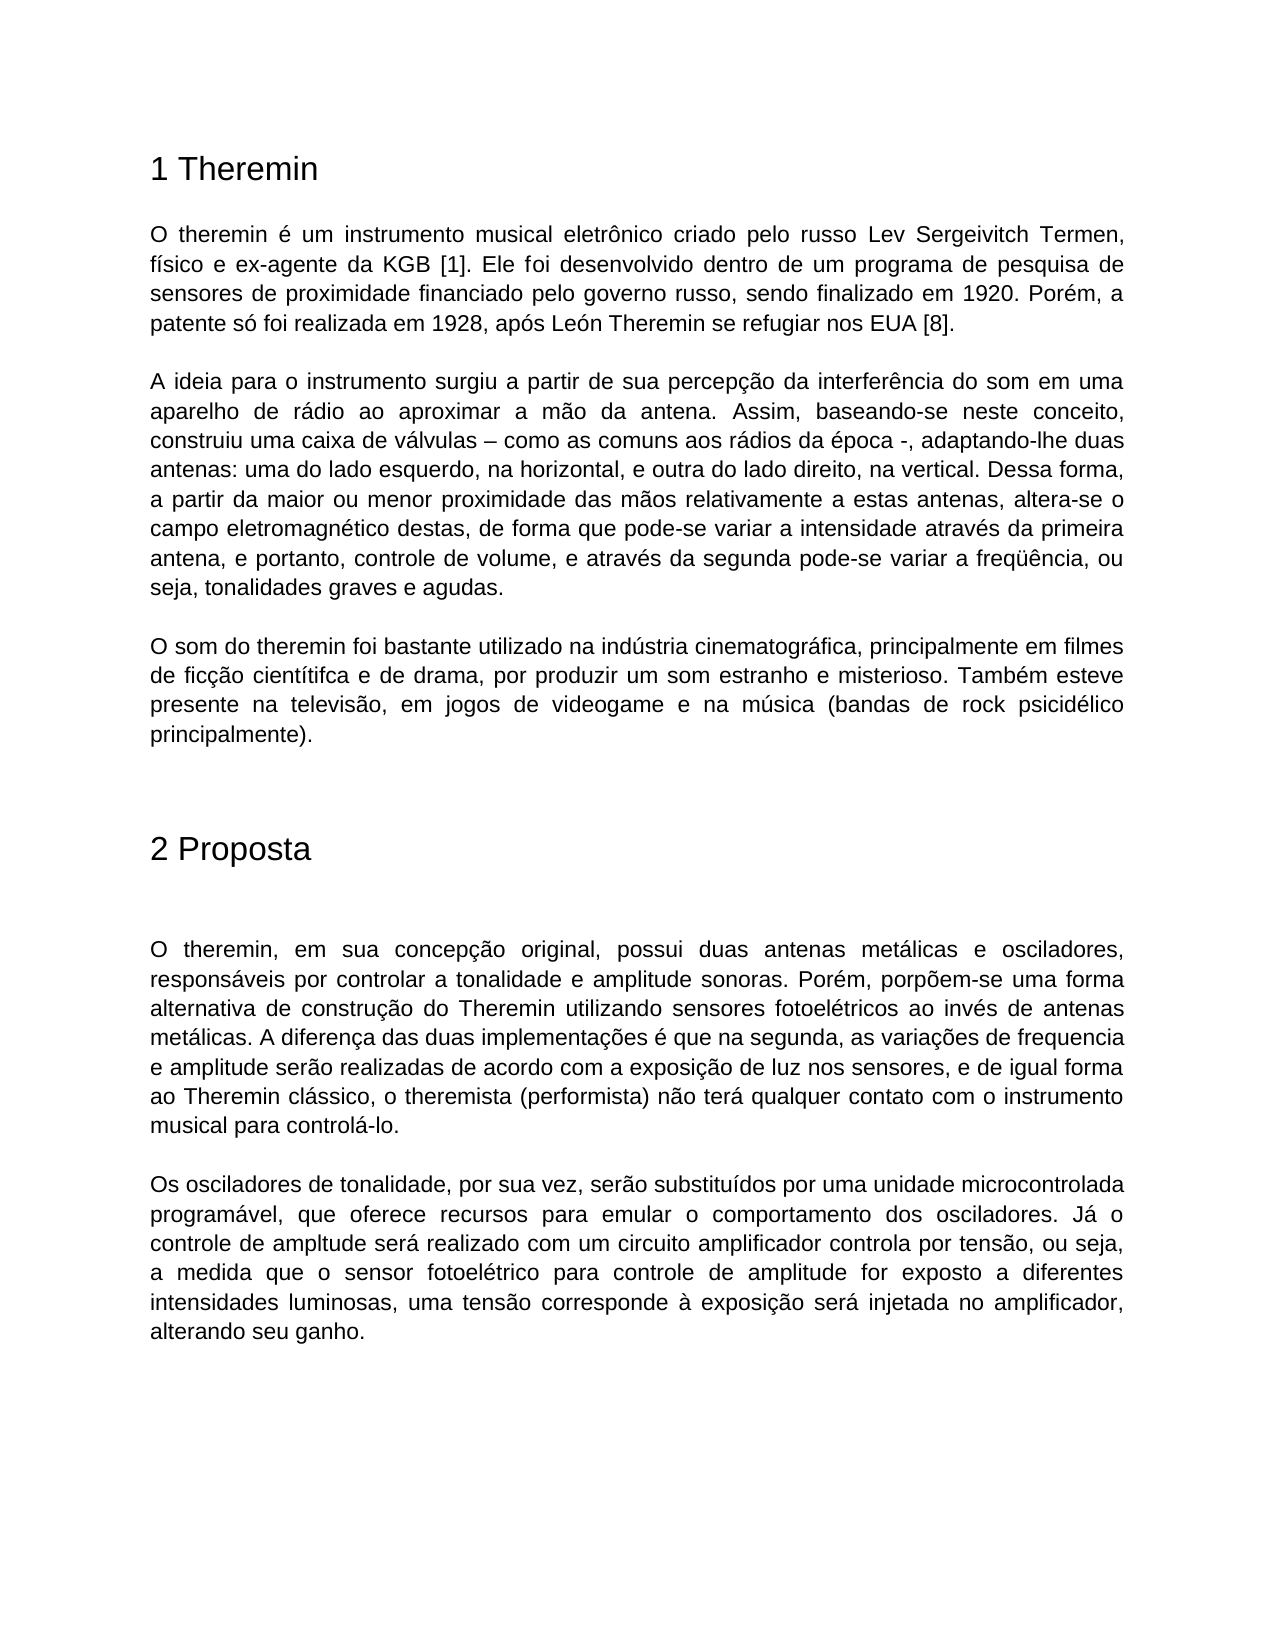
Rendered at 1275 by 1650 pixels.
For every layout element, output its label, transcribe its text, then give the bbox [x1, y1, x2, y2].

text O theremin, em sua concepção original, possui duas antenas metálicas e osciladores, responsáveis por controlar a tonalidade e amplitude sonoras. Porém, porpõem-se uma forma alternativa de construção do Theremin utilizando sensores fotoelétricos ao invés de antenas metálicas. A diferença das duas implementações é que na segunda, as variações de frequencia e amplitude serão realizadas de acordo com a exposição de luz nos sensores, e de igual forma ao Theremin clássico, o theremista (performista) não terá qualquer contato com o instrumento musical para controlá-lo. [150, 937, 1125, 1139]
subtitle 1 Theremin [150, 150, 1125, 187]
text O theremin é um instrumento musical eletrônico criado pelo russo Lev Sergeivitch Termen, físico e ex-agente da KGB [1]. Ele foi desenvolvido dentro de um programa de pesquisa de sensores de proximidade financiado pelo governo russo, sendo finalizado em 1920. Porém, a patente só foi realizada em 1928, após León Theremin se refugiar nos EUA [8]. [150, 222, 1125, 336]
text O som do theremin foi bastante utilizado na indústria cinematográfica, principalmente em filmes de ficção cientítifca e de drama, por produzir um som estranho e misterioso. Também esteve presente na televisão, em jogos de videogame e na música (bandas de rock psicidélico principalmente). [150, 633, 1125, 747]
subtitle 2 Proposta [150, 831, 1125, 868]
text Os osciladores de tonalidade, por sua vez, serão substituídos por uma unidade microcontrolada programável, que oferece recursos para emular o comportamento dos osciladores. Já o controle de ampltude será realizado com um circuito amplificador controla por tensão, ou seja, a medida que o sensor fotoelétrico para controle de amplitude for exposto a diferentes intensidades luminosas, uma tensão corresponde à exposição será injetada no amplificador, alterando seu ganho. [150, 1172, 1125, 1344]
text A ideia para o instrumento surgiu a partir de sua percepção da interferência do som em uma aparelho de rádio ao aproximar a mão da antena. Assim, baseando-se neste conceito, construiu uma caixa de válvulas – como as comuns aos rádios da época -, adaptando-lhe duas antenas: uma do lado esquerdo, na horizontal, e outra do lado direito, na vertical. Dessa forma, a partir da maior ou menor proximidade das mãos relativamente a estas antenas, altera-se o campo eletromagnético destas, de forma que pode-se variar a intensidade através da primeira antena, e portanto, controle de volume, e através da segunda pode-se variar a freqüência, ou seja, tonalidades graves e agudas. [150, 369, 1125, 600]
